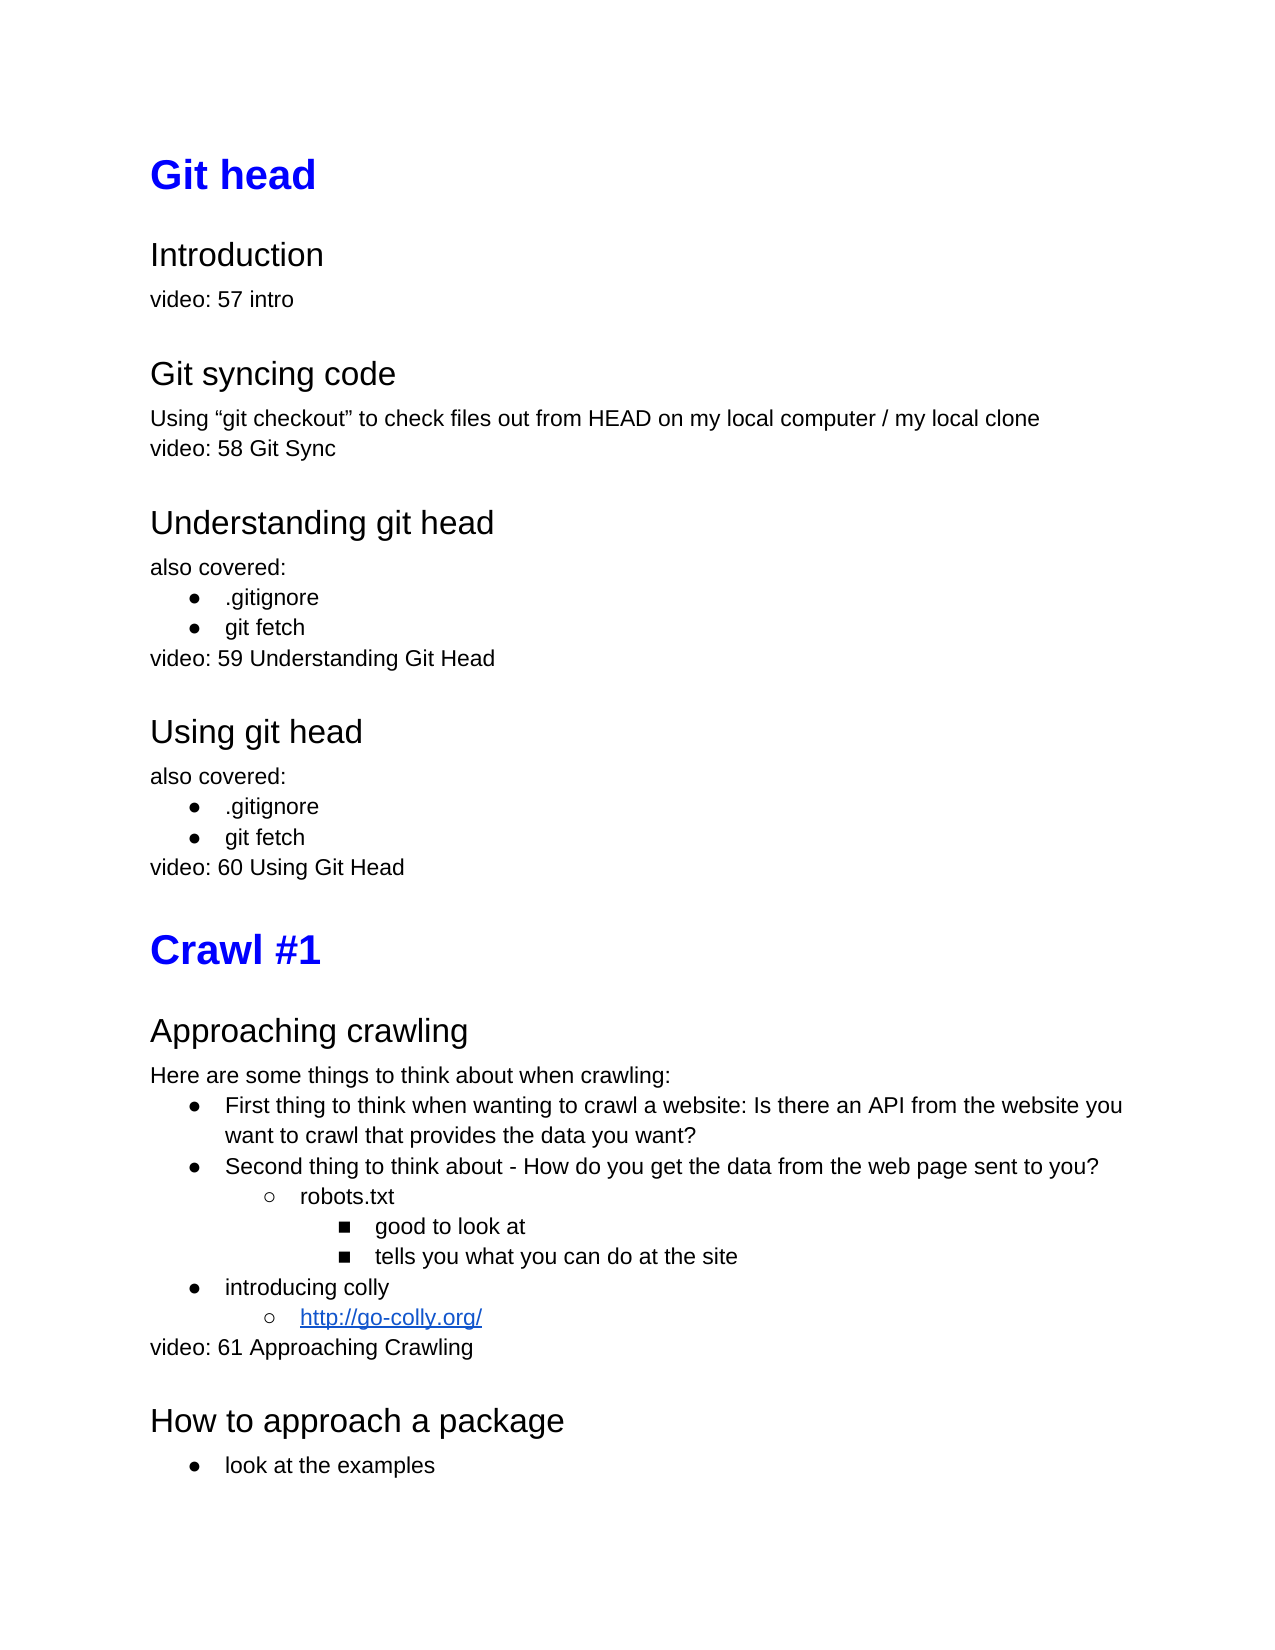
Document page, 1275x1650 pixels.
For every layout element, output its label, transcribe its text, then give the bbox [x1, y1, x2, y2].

subtitle Crawl #1 [150, 926, 1125, 973]
list good to look at [337, 1213, 1125, 1239]
list introducing colly [187, 1273, 1125, 1300]
text video: 60 Using Git Head [150, 854, 1125, 880]
list robots.txt [262, 1183, 1125, 1209]
list tells you what you can do at the site [337, 1243, 1125, 1269]
subtitle Approaching crawling [150, 1011, 1125, 1049]
subtitle Introduction [150, 235, 1125, 274]
text video: 57 intro [150, 286, 1125, 313]
list .gitignore [187, 584, 1125, 610]
subtitle How to approach a package [150, 1402, 1125, 1440]
list Second thing to think about - How do you get the data from the web page sent to you? [187, 1153, 1125, 1179]
text Here are some things to think about when crawling: [150, 1062, 1125, 1088]
subtitle Git syncing code [150, 354, 1125, 392]
text Using “git checkout” to check files out from HEAD on my local computer / my local clone [150, 405, 1125, 431]
text video: 59 Understanding Git Head [150, 644, 1125, 671]
list .gitignore [187, 793, 1125, 820]
list git fetch [187, 823, 1125, 850]
subtitle Understanding git head [150, 503, 1125, 541]
subtitle Git head [150, 150, 1125, 198]
text also covered: [150, 763, 1125, 789]
list http://go-colly.org/ [262, 1304, 1125, 1330]
text video: 58 Git Sync [150, 435, 1125, 462]
list git fetch [187, 614, 1125, 641]
list First thing to think when wanting to crawl a website: Is there an API from the website you want to crawl that provides the data you want? [187, 1092, 1125, 1149]
list look at the examples [187, 1452, 1125, 1479]
subtitle Using git head [150, 712, 1125, 751]
text also covered: [150, 554, 1125, 580]
text video: 61 Approaching Crawling [150, 1334, 1125, 1360]
